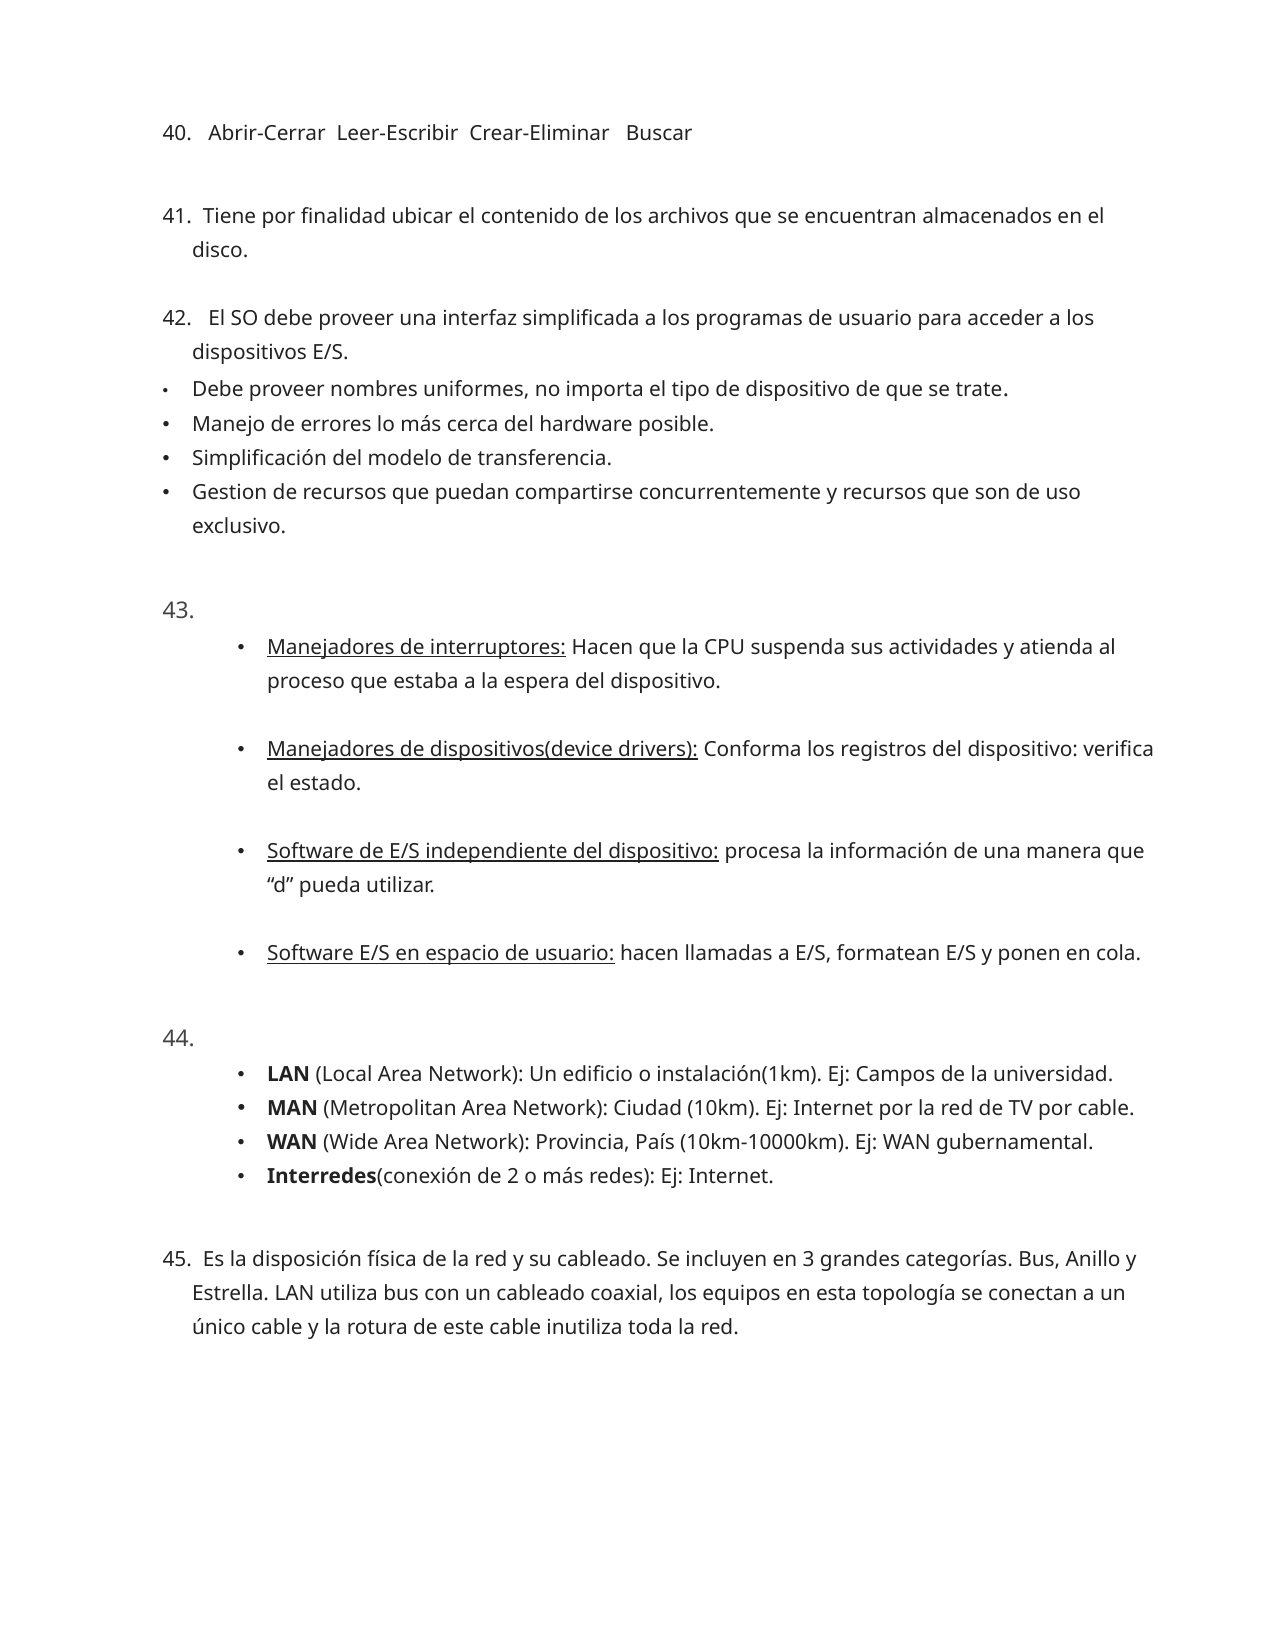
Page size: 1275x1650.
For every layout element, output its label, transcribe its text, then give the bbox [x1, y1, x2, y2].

list Software de E/S independiente del dispositivo: procesa la información de una manera que “d” pueda utilizar. [237, 836, 1157, 899]
list Manejo de errores lo más cerca del hardware posible. [162, 409, 1157, 437]
list LAN (Local Area Network): Un edificio o instalación(1km). Ej: Campos de la universidad. [237, 1059, 1157, 1087]
list Interredes(conexión de 2 o más redes): Ej: Internet. [237, 1161, 1157, 1190]
list Debe proveer nombres uniformes, no importa el tipo de dispositivo de que se trate. [162, 372, 1157, 403]
list Tiene por finalidad ubicar el contenido de los archivos que se encuentran almacenados en el disco. [162, 201, 1157, 264]
list Abrir-Cerrar Leer-Escribir Crear-Eliminar Buscar [162, 118, 1157, 147]
list Software E/S en espacio de usuario: hacen llamadas a E/S, formatean E/S y ponen en cola. [237, 938, 1157, 967]
list Gestion de recursos que puedan compartirse concurrentemente y recursos que son de uso exclusivo. [162, 477, 1157, 540]
list Simplificación del modelo de transferencia. [162, 443, 1157, 472]
list MAN (Metropolitan Area Network): Ciudad (10km). Ej: Internet por la red de TV por cable. [237, 1093, 1157, 1122]
list Manejadores de interruptores: Hacen que la CPU suspenda sus actividades y atienda al proceso que estaba a la espera del dispositivo. [237, 632, 1157, 694]
list WAN (Wide Area Network): Provincia, País (10km-10000km). Ej: WAN gubernamental. [237, 1127, 1157, 1156]
list Es la disposición física de la red y su cableado. Se incluyen en 3 grandes categorías. Bus, Anillo y Estrella. LAN utiliza bus con un cableado coaxial, los equipos en esta topología se conectan a un único cable y la rotura de este cable inutiliza toda la red. [162, 1244, 1157, 1341]
list El SO debe proveer una interfaz simplificada a los programas de usuario para acceder a los dispositivos E/S. [162, 303, 1157, 366]
list Manejadores de dispositivos(device drivers): Conforma los registros del dispositivo: verifica el estado. [237, 734, 1157, 797]
